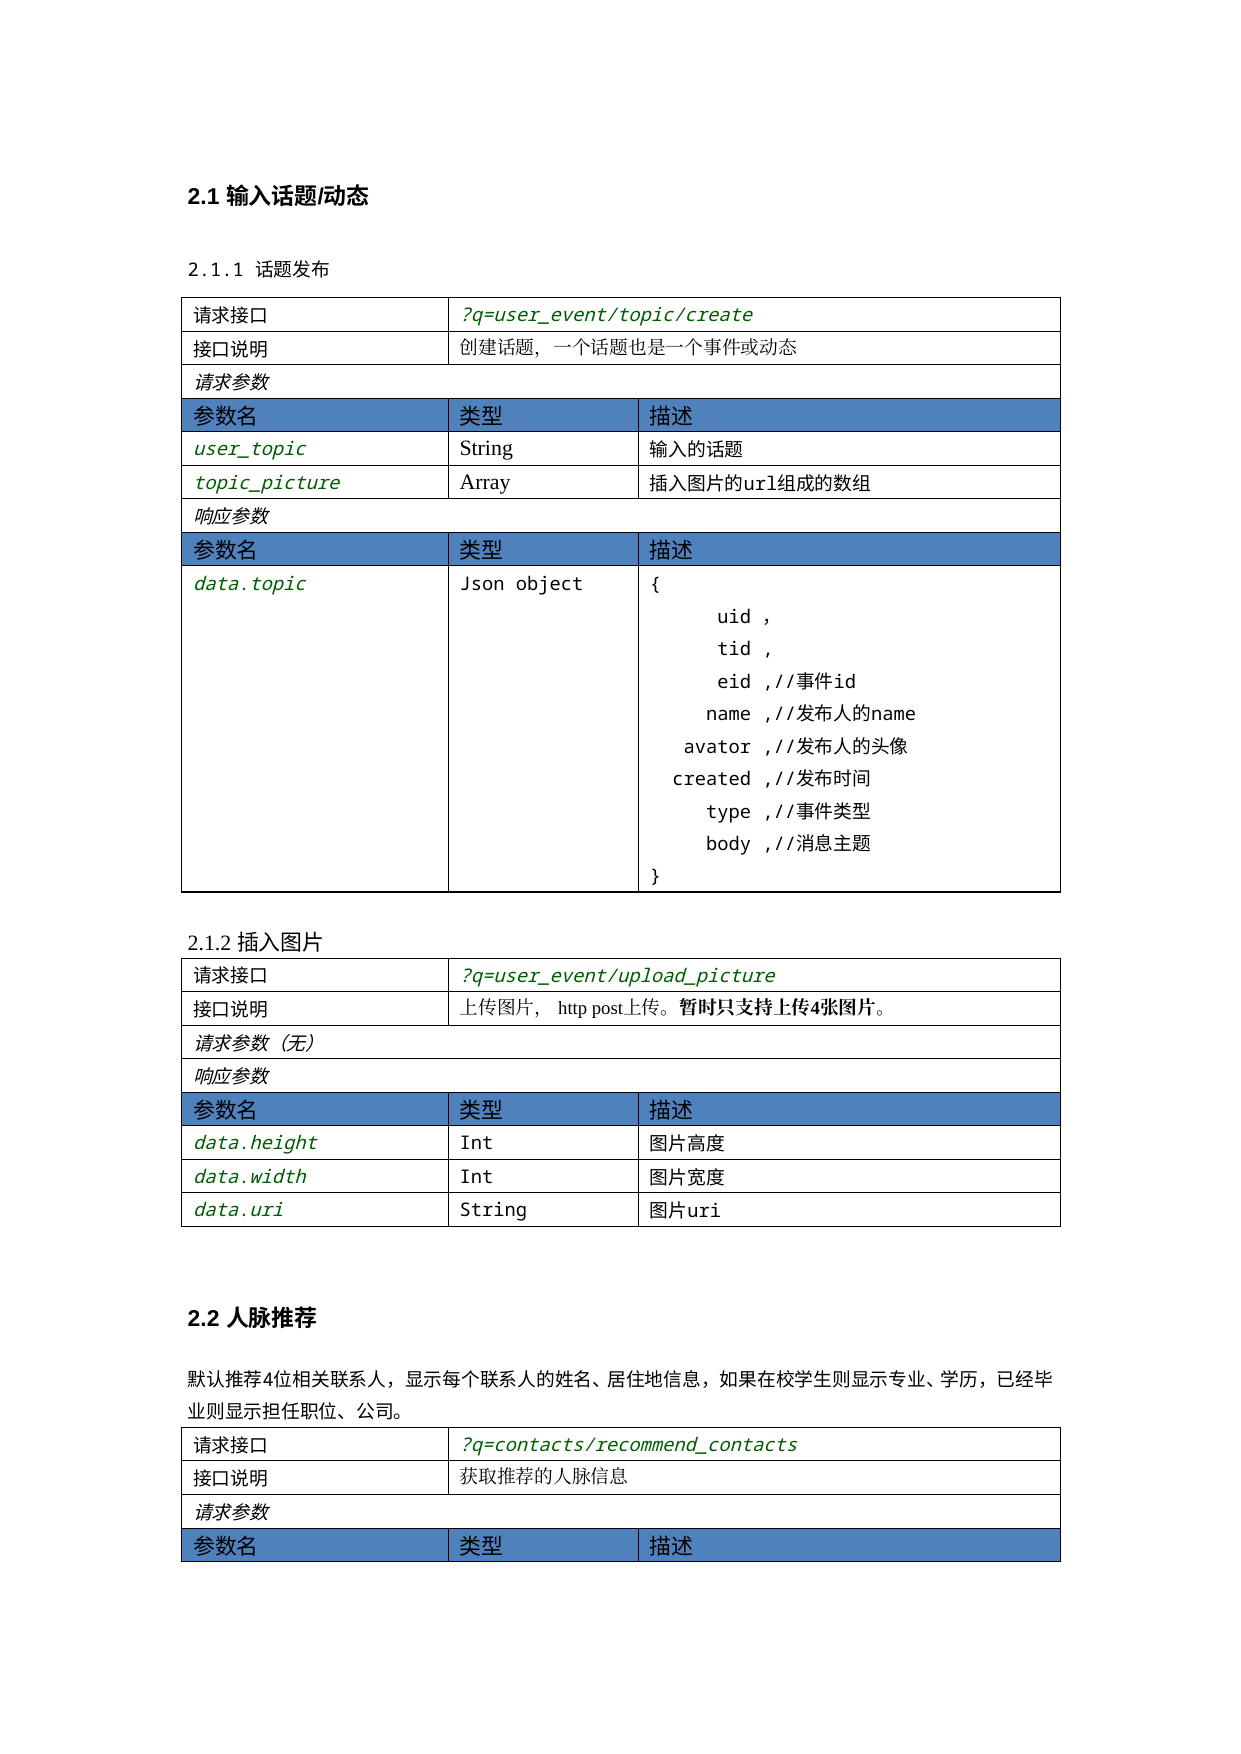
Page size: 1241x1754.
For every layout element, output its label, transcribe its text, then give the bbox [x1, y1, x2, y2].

table_cell 描述 [639, 399, 1060, 431]
table_cell 接口说明 [182, 1461, 448, 1494]
table_cell 插入图片的url组成的数组 [639, 466, 1060, 498]
table_cell data.uri [182, 1193, 448, 1226]
table_cell 请求参数（无） [182, 1026, 1060, 1058]
table_cell data.width [182, 1160, 448, 1192]
text 2.1.1 话题发布 [187, 252, 1053, 284]
table_cell 描述 [639, 1529, 1060, 1561]
table_cell 输入的话题 [639, 432, 1060, 465]
text 默认推荐4位相关联系人，显示每个联系人的姓名、居住地信息，如果在校学生则显示专业、学历，已经毕业则显示担任职位、公司。 [187, 1362, 1053, 1427]
table_cell 类型 [449, 399, 638, 431]
table_header ?q=user_event/upload_picture [449, 959, 1060, 991]
table_cell 请求参数 [182, 365, 1060, 398]
text 2.1.2 插入图片 [187, 925, 1053, 957]
table_cell 参数名 [182, 1529, 448, 1561]
table_cell 接口说明 [182, 992, 448, 1024]
table_cell 响应参数 [182, 499, 1060, 532]
table_cell data.topic [182, 566, 448, 891]
table_cell 图片高度 [639, 1126, 1060, 1159]
table_cell 参数名 [182, 1093, 448, 1125]
table_cell user_topic [182, 432, 448, 465]
table_header ?q=user_event/topic/create [449, 298, 1060, 331]
table_cell 接口说明 [182, 332, 448, 364]
table_cell 响应参数 [182, 1059, 1060, 1092]
table_cell Array [449, 466, 638, 498]
table_cell Int [449, 1160, 638, 1192]
subtitle 2.1 输入话题/动态 [187, 162, 1053, 227]
table_cell 获取推荐的人脉信息 [449, 1461, 1060, 1494]
table_header 请求接口 [182, 1428, 448, 1460]
table_cell 图片宽度 [639, 1160, 1060, 1192]
table_cell 图片uri [639, 1193, 1060, 1226]
table_header 请求接口 [182, 959, 448, 991]
table_cell 描述 [639, 533, 1060, 565]
table_header 请求接口 [182, 298, 448, 331]
table_cell Int [449, 1126, 638, 1159]
table_cell { uid ， tid , eid ,//事件id name ,//发布人的name avator ,//发布人的头像 created ,//发布时间 type ,//事件类型 body ,//消息主题 } [639, 566, 1060, 891]
table_cell 类型 [449, 1093, 638, 1125]
table_cell 创建话题，一个话题也是一个事件或动态 [449, 332, 1060, 364]
table_cell 类型 [449, 1529, 638, 1561]
table_cell 描述 [639, 1093, 1060, 1125]
table_header ?q=contacts/recommend_contacts [449, 1428, 1060, 1460]
table_cell topic_picture [182, 466, 448, 498]
subtitle 2.2 人脉推荐 [187, 1284, 1053, 1349]
table_cell 请求参数 [182, 1495, 1060, 1527]
table_cell 类型 [449, 533, 638, 565]
table_cell 上传图片， http post上传。暂时只支持上传4张图片。 [449, 992, 1060, 1024]
table_cell 参数名 [182, 533, 448, 565]
table_cell data.height [182, 1126, 448, 1159]
table_cell String [449, 432, 638, 465]
table_cell String [449, 1193, 638, 1226]
table_cell 参数名 [182, 399, 448, 431]
table_cell Json object [449, 566, 638, 891]
